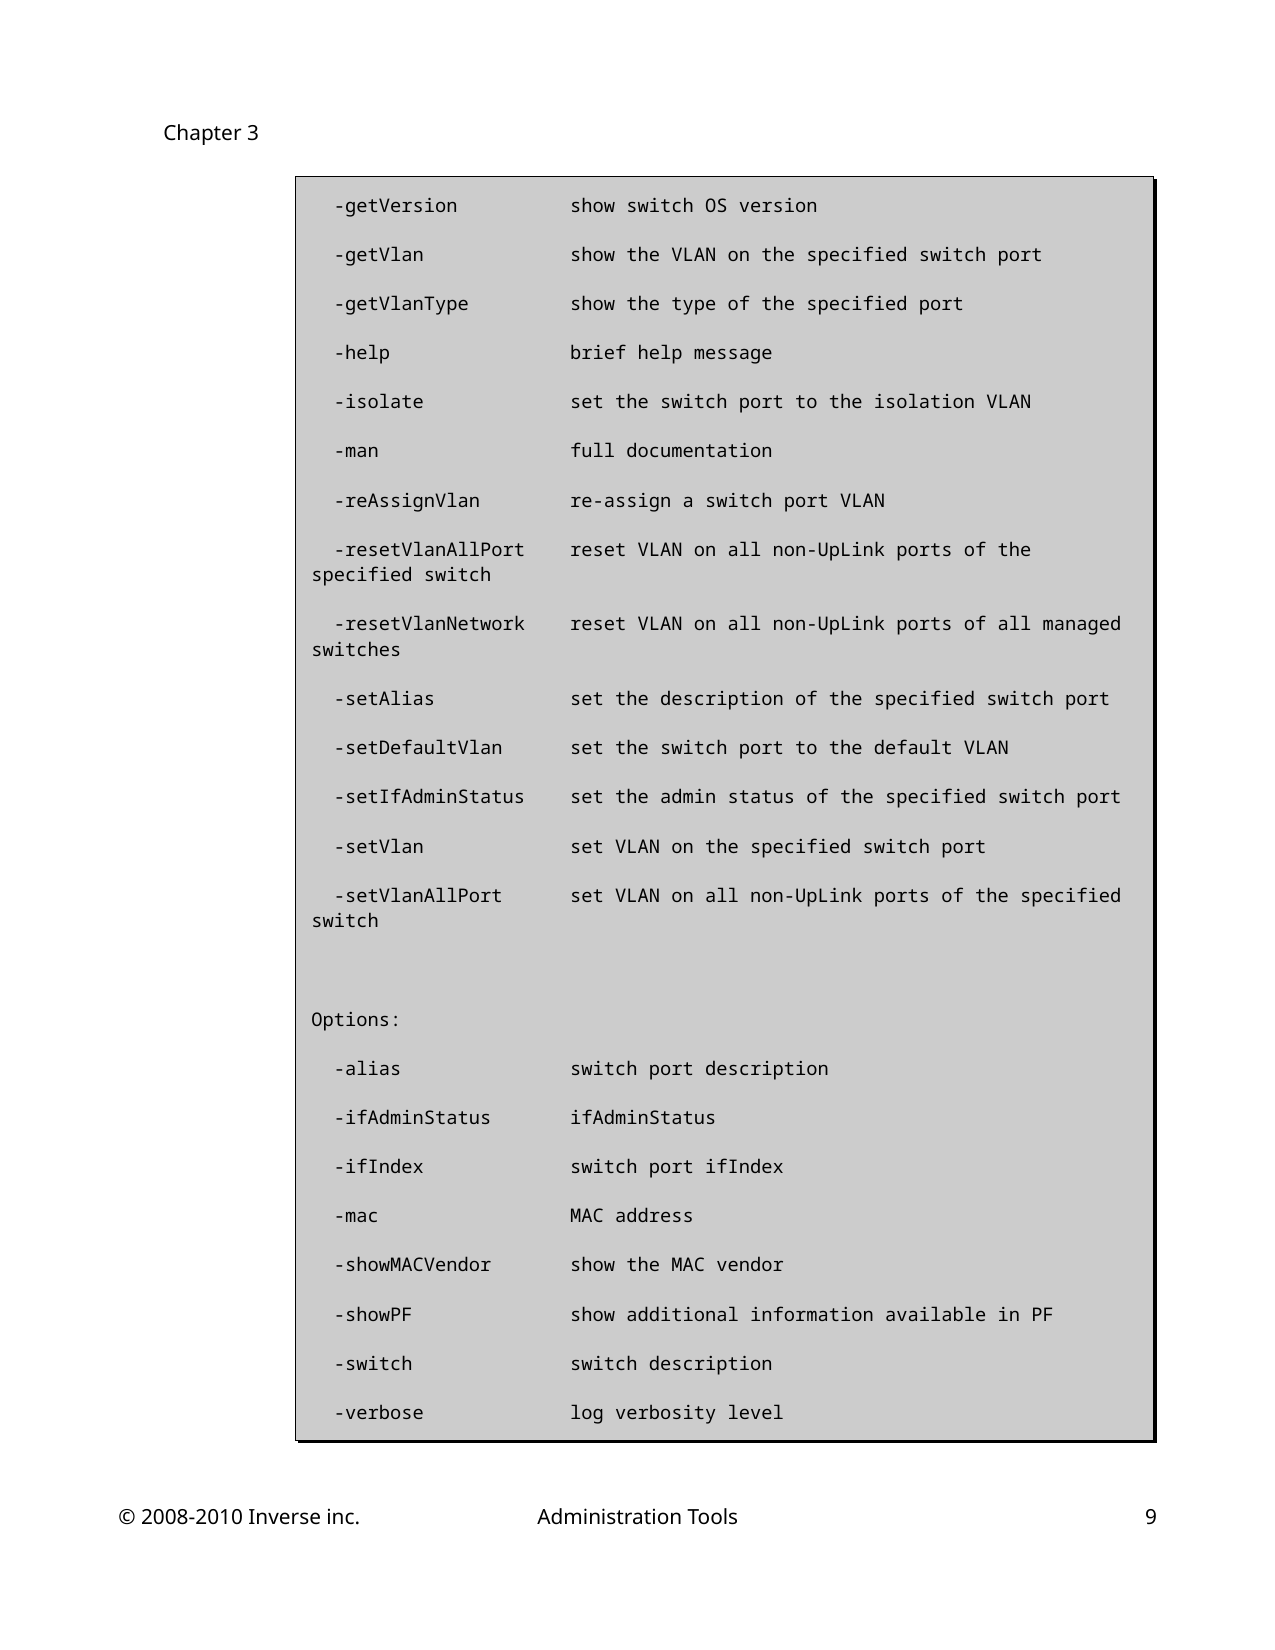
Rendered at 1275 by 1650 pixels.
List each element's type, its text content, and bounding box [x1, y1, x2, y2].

text -alias switch port description [296, 1039, 1153, 1081]
text -setIfAdminStatus set the admin status of the specified switch port [296, 768, 1153, 809]
text -ifIndex switch port ifIndex [296, 1138, 1153, 1179]
text -man full documentation [296, 422, 1153, 463]
text -setVlan set VLAN on the specified switch port [296, 817, 1153, 858]
text -ifAdminStatus ifAdminStatus [296, 1088, 1153, 1130]
text -getVersion show switch OS version [296, 177, 1153, 217]
text -mac MAC address [296, 1187, 1153, 1228]
text -resetVlanAllPort reset VLAN on all non-UpLink ports of the specified switch [296, 520, 1153, 587]
text -reAssignVlan re-assign a switch port VLAN [296, 471, 1153, 512]
text -showPF show additional information available in PF [296, 1285, 1153, 1326]
text Options: [296, 990, 1153, 1031]
text -setVlanAllPort set VLAN on all non-UpLink ports of the specified switch [296, 866, 1153, 933]
text -getVlanType show the type of the specified port [296, 274, 1153, 316]
text -isolate set the switch port to the isolation VLAN [296, 373, 1153, 414]
text -setAlias set the description of the specified switch port [296, 669, 1153, 711]
text -getVlan show the VLAN on the specified switch port [296, 225, 1153, 267]
text -showMACVendor show the MAC vendor [296, 1236, 1153, 1277]
text -setDefaultVlan set the switch port to the default VLAN [296, 719, 1153, 760]
text -verbose log verbosity level [296, 1383, 1153, 1440]
text -resetVlanNetwork reset VLAN on all non-UpLink ports of all managed switches [296, 595, 1153, 662]
text -switch switch description [296, 1334, 1153, 1376]
text -help brief help message [296, 323, 1153, 365]
